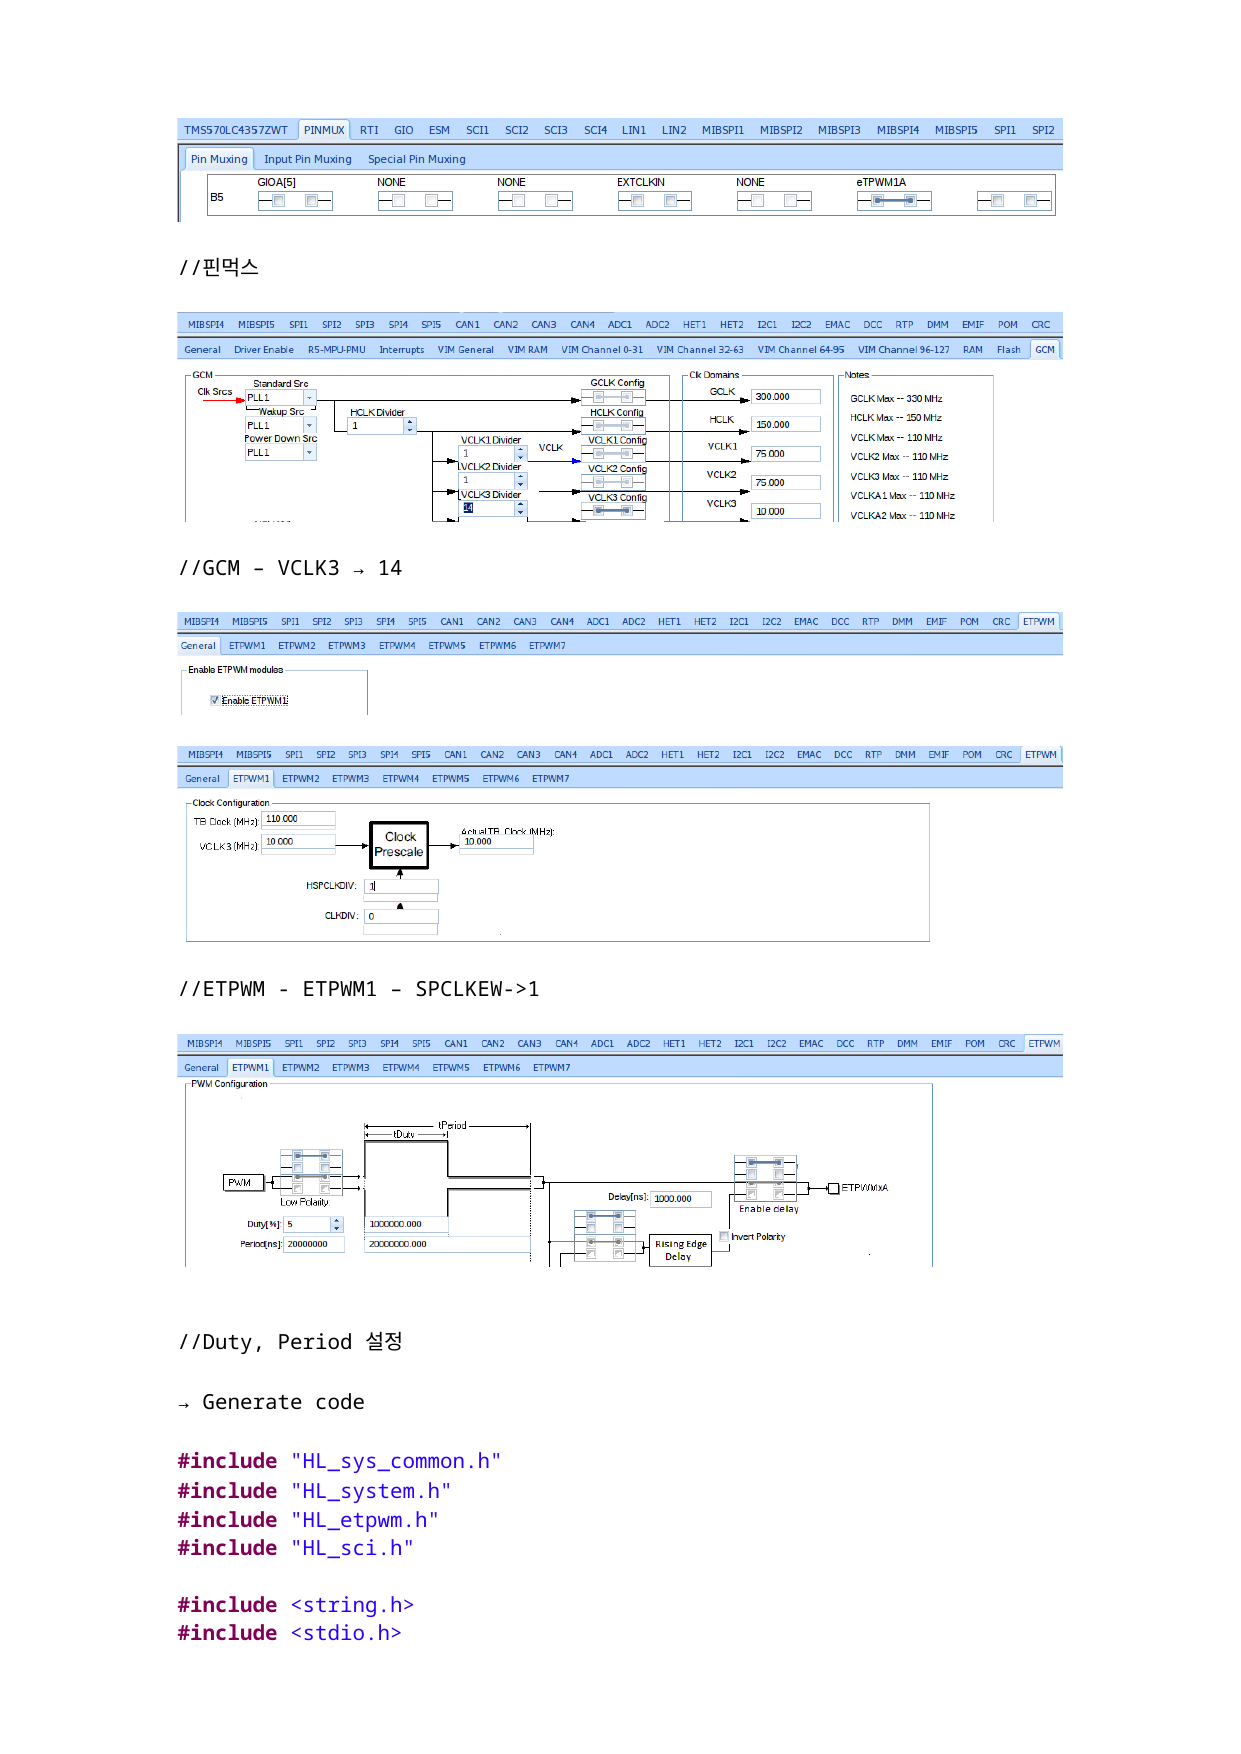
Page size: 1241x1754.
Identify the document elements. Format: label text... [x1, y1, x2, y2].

text #include <string.h> [177, 1590, 1063, 1618]
text #include "HL_etpwm.h" [177, 1505, 1063, 1533]
picture [177, 118, 1063, 222]
text #include <stdio.h> [177, 1618, 1063, 1647]
text //ETPWM - ETPWM1 – SPCLKEW->1 [177, 974, 1063, 1003]
text → Generate code [177, 1387, 1063, 1415]
picture [177, 312, 1063, 522]
picture [177, 1034, 1063, 1267]
text //GCM – VCLK3 → 14 [177, 553, 1063, 581]
text #include "HL_sys_common.h" [177, 1447, 1063, 1475]
picture [177, 612, 1063, 715]
text #include "HL_system.h" [177, 1476, 1063, 1505]
picture [177, 746, 1063, 944]
text //핀먹스 [177, 253, 1063, 281]
text //Duty, Period 설정 [177, 1327, 1063, 1356]
text #include "HL_sci.h" [177, 1533, 1063, 1562]
